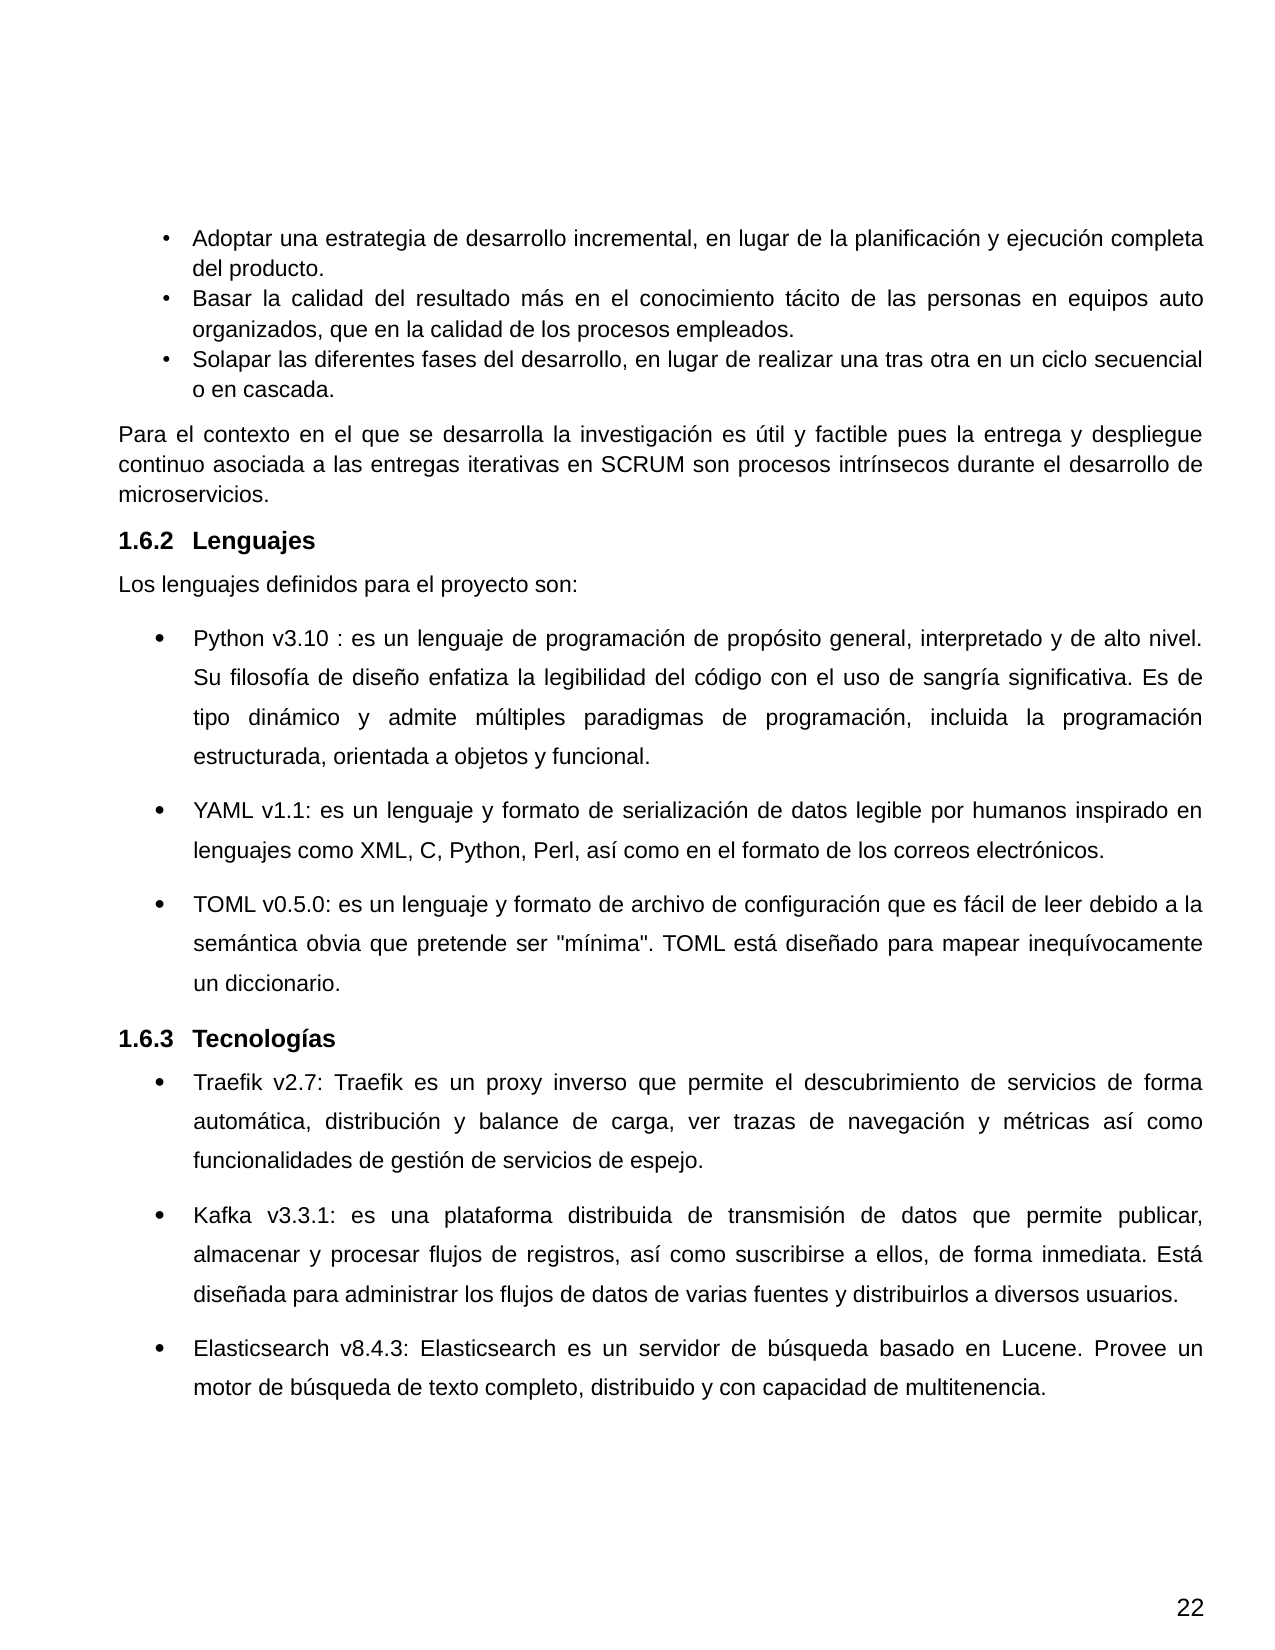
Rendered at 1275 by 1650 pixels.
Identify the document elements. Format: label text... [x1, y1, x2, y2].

list Elasticsearch v8.4.3: Elasticsearch es un servidor de búsqueda basado en Lucene. Provee un motor de búsqueda de texto completo, distribuido y con capacidad de multitenencia. [156, 1334, 1204, 1400]
list Adoptar una estrategia de desarrollo incremental, en lugar de la planificación y ejecución completa del producto. [162, 225, 1204, 282]
subtitle Lenguajes [118, 526, 1204, 555]
list Traefik v2.7: Traefik es un proxy inverso que permite el descubrimiento de servicios de forma automática, distribución y balance de carga, ver trazas de navegación y métricas así como funcionalidades de gestión de servicios de espejo. [156, 1068, 1204, 1174]
text Para el contexto en el que se desarrolla la investigación es útil y factible pues la entrega y despliegue continuo asociada a las entregas iterativas en SCRUM son procesos intrínsecos durante el desarrollo de microservicios. [118, 421, 1204, 508]
list Solapar las diferentes fases del desarrollo, en lugar de realizar una tras otra en un ciclo secuencial o en cascada. [162, 346, 1204, 402]
list YAML v1.1: es un lenguaje y formato de serialización de datos legible por humanos inspirado en lenguajes como XML, C, Python, Perl, así como en el formato de los correos electrónicos. [156, 797, 1204, 863]
subtitle Tecnologías [118, 1024, 1204, 1053]
list Basar la calidad del resultado más en el conocimiento tácito de las personas en equipos auto organizados, que en la calidad de los procesos empleados. [162, 285, 1204, 342]
list TOML v0.5.0: es un lenguaje y formato de archivo de configuración que es fácil de leer debido a la semántica obvia que pretende ser "mínima". TOML está diseñado para mapear inequívocamente un diccionario. [156, 891, 1204, 996]
text Los lenguajes definidos para el proyecto son: [118, 571, 1204, 597]
list Python v3.10 : es un lenguaje de programación de propósito general, interpretado y de alto nivel. Su filosofía de diseño enfatiza la legibilidad del código con el uso de sangría significativa. Es de tipo dinámico y admite múltiples paradigmas de programación, incluida la programación estructurada, orientada a objetos y funcional. [156, 625, 1204, 769]
list Kafka v3.3.1: es una plataforma distribuida de transmisión de datos que permite publicar, almacenar y procesar flujos de registros, así como suscribirse a ellos, de forma inmediata. Está diseñada para administrar los flujos de datos de varias fuentes y distribuirlos a diversos usuarios. [156, 1202, 1204, 1307]
